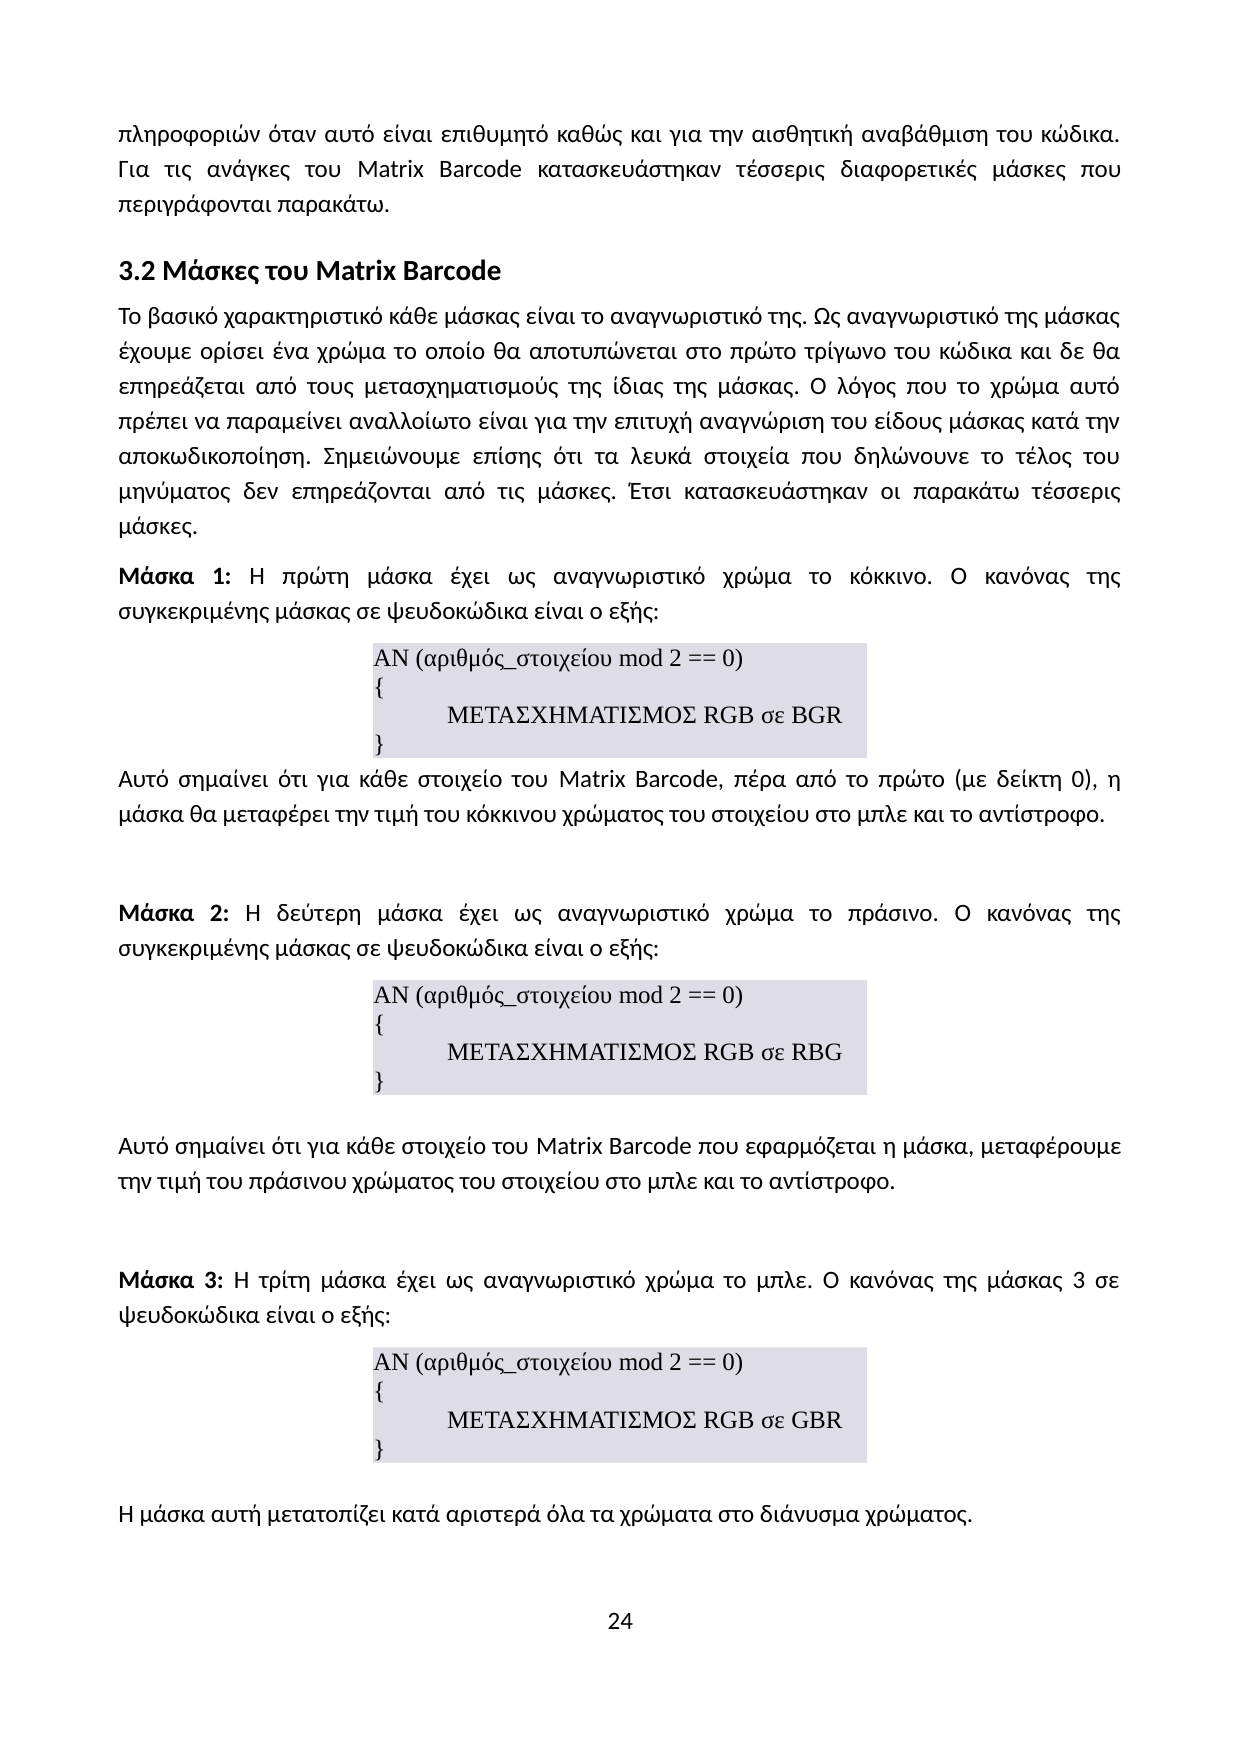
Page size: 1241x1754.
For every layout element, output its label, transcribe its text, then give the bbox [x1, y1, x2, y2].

text Μάσκα 1: Η πρώτη μάσκα έχει ως αναγνωριστικό χρώμα το κόκκινο. Ο κανόνας της συγκεκριμένης μάσκας σε ψευδοκώδικα είναι ο εξής: [118, 560, 1122, 626]
text πληροφοριών όταν αυτό είναι επιθυμητό καθώς και για την αισθητική αναβάθμιση του κώδικα. Για τις ανάγκες του Matrix Barcode κατασκευάστηκαν τέσσερις διαφορετικές μάσκες που περιγράφονται παρακάτω. [118, 118, 1122, 219]
text Η μάσκα αυτή μετατοπίζει κατά αριστερά όλα τα χρώματα στο διάνυσμα χρώματος. [118, 1498, 1122, 1528]
text Μάσκα 2: Η δεύτερη μάσκα έχει ως αναγνωριστικό χρώμα το πράσινο. Ο κανόνας της συγκεκριμένης μάσκας σε ψευδοκώδικα είναι ο εξής: [118, 897, 1122, 962]
text Το βασικό χαρακτηριστικό κάθε μάσκας είναι το αναγνωριστικό της. Ως αναγνωριστικό της μάσκας έχουμε ορίσει ένα χρώμα το οποίο θα αποτυπώνεται στο πρώτο τρίγωνο του κώδικα και δε θα επηρεάζεται από τους μετασχηματισμούς της ίδιας της μάσκας. Ο λόγος που το χρώμα αυτό πρέπει να παραμείνει αναλλοίωτο είναι για την επιτυχή αναγνώριση του είδους μάσκας κατά την αποκωδικοποίηση. Σημειώνουμε επίσης ότι τα λευκά στοιχεία που δηλώνουνε το τέλος του μηνύματος δεν επηρεάζονται από τις μάσκες. Έτσι κατασκευάστηκαν οι παρακάτω τέσσερις μάσκες. [118, 300, 1122, 541]
text Αυτό σημαίνει ότι για κάθε στοιχείο του Matrix Barcode, πέρα από το πρώτο (με δείκτη 0), η μάσκα θα μεταφέρει την τιμή του κόκκινου χρώματος του στοιχείου στο μπλε και το αντίστροφο. [118, 644, 1122, 828]
subtitle 3.2 Μάσκες του Matrix Barcode [118, 252, 1122, 288]
text Μάσκα 3: Η τρίτη μάσκα έχει ως αναγνωριστικό χρώμα το μπλε. Ο κανόνας της μάσκας 3 σε ψευδοκώδικα είναι ο εξής: [118, 1264, 1122, 1330]
text Αυτό σημαίνει ότι για κάθε στοιχείο του Matrix Barcode που εφαρμόζεται η μάσκα, μεταφέρουμε την τιμή του πράσινου χρώματος του στοιχείου στο μπλε και το αντίστροφο. [118, 1130, 1122, 1196]
